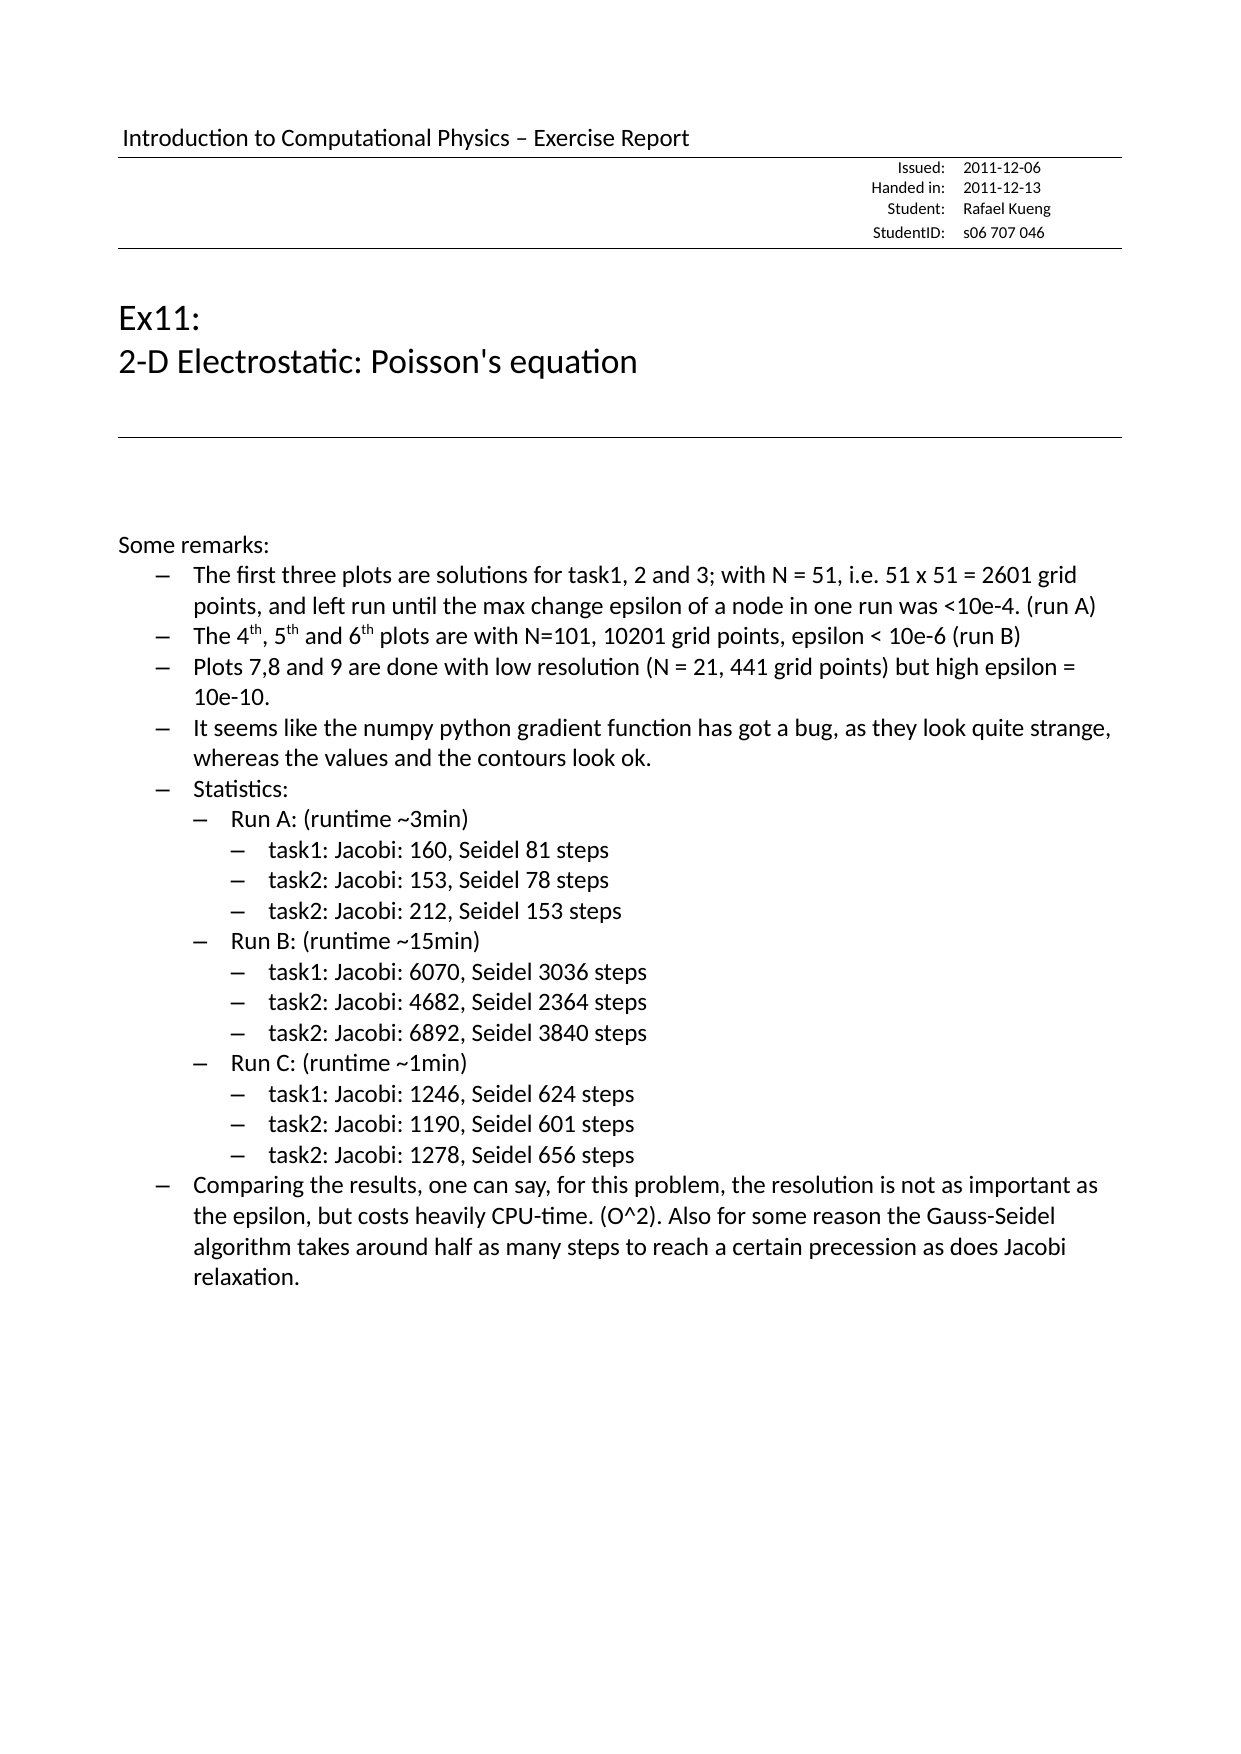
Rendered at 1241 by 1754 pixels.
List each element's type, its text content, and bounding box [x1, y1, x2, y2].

list The 4th, 5th and 6th plots are with N=101, 10201 grid points, epsilon < 10e-6 (run B) [156, 620, 1122, 651]
text Handed in: 2011-12-13 [118, 178, 1122, 198]
list task2: Jacobi: 1190, Seidel 601 steps [231, 1109, 1122, 1139]
list task2: Jacobi: 6892, Seidel 3840 steps [231, 1017, 1122, 1048]
list Comparing the results, one can say, for this problem, the resolution is not as important as the epsilon, but costs heavily CPU-time. (O^2). Also for some reason the Gauss-Seidel algorithm takes around half as many steps to reach a certain precession as does Jacobi relaxation. [156, 1170, 1122, 1292]
list task1: Jacobi: 1246, Seidel 624 steps [231, 1078, 1122, 1109]
text Introduction to Computational Physics – Exercise Report [118, 118, 1122, 157]
text 2-D Electrostatic: Poisson's equation [118, 339, 1122, 382]
text Ex11: [118, 293, 1122, 339]
list The first three plots are solutions for task1, 2 and 3; with N = 51, i.e. 51 x 51 = 2601 grid points, and left run until the max change epsilon of a node in one run was <10e-4. (run A) [156, 559, 1122, 620]
list task2: Jacobi: 4682, Seidel 2364 steps [231, 987, 1122, 1017]
list task1: Jacobi: 160, Seidel 81 steps [231, 834, 1122, 864]
text Some remarks: [118, 529, 1122, 559]
list task2: Jacobi: 1278, Seidel 656 steps [231, 1139, 1122, 1170]
list task2: Jacobi: 153, Seidel 78 steps [231, 864, 1122, 895]
list task2: Jacobi: 212, Seidel 153 steps [231, 895, 1122, 926]
list Run A: (runtime ~3min) [193, 803, 1122, 834]
list Plots 7,8 and 9 are done with low resolution (N = 21, 441 grid points) but high epsilon = 10e-10. [156, 651, 1122, 712]
text StudentID: s06 707 046 [118, 218, 1122, 248]
text Issued: 2011-12-06 [118, 158, 1122, 178]
list Run C: (runtime ~1min) [193, 1048, 1122, 1078]
list Statistics: [156, 773, 1122, 803]
list task1: Jacobi: 6070, Seidel 3036 steps [231, 956, 1122, 987]
list It seems like the numpy python gradient function has got a bug, as they look quite strange, whereas the values and the contours look ok. [156, 712, 1122, 773]
list Run B: (runtime ~15min) [193, 926, 1122, 956]
text Student: Rafael Kueng [118, 198, 1122, 218]
